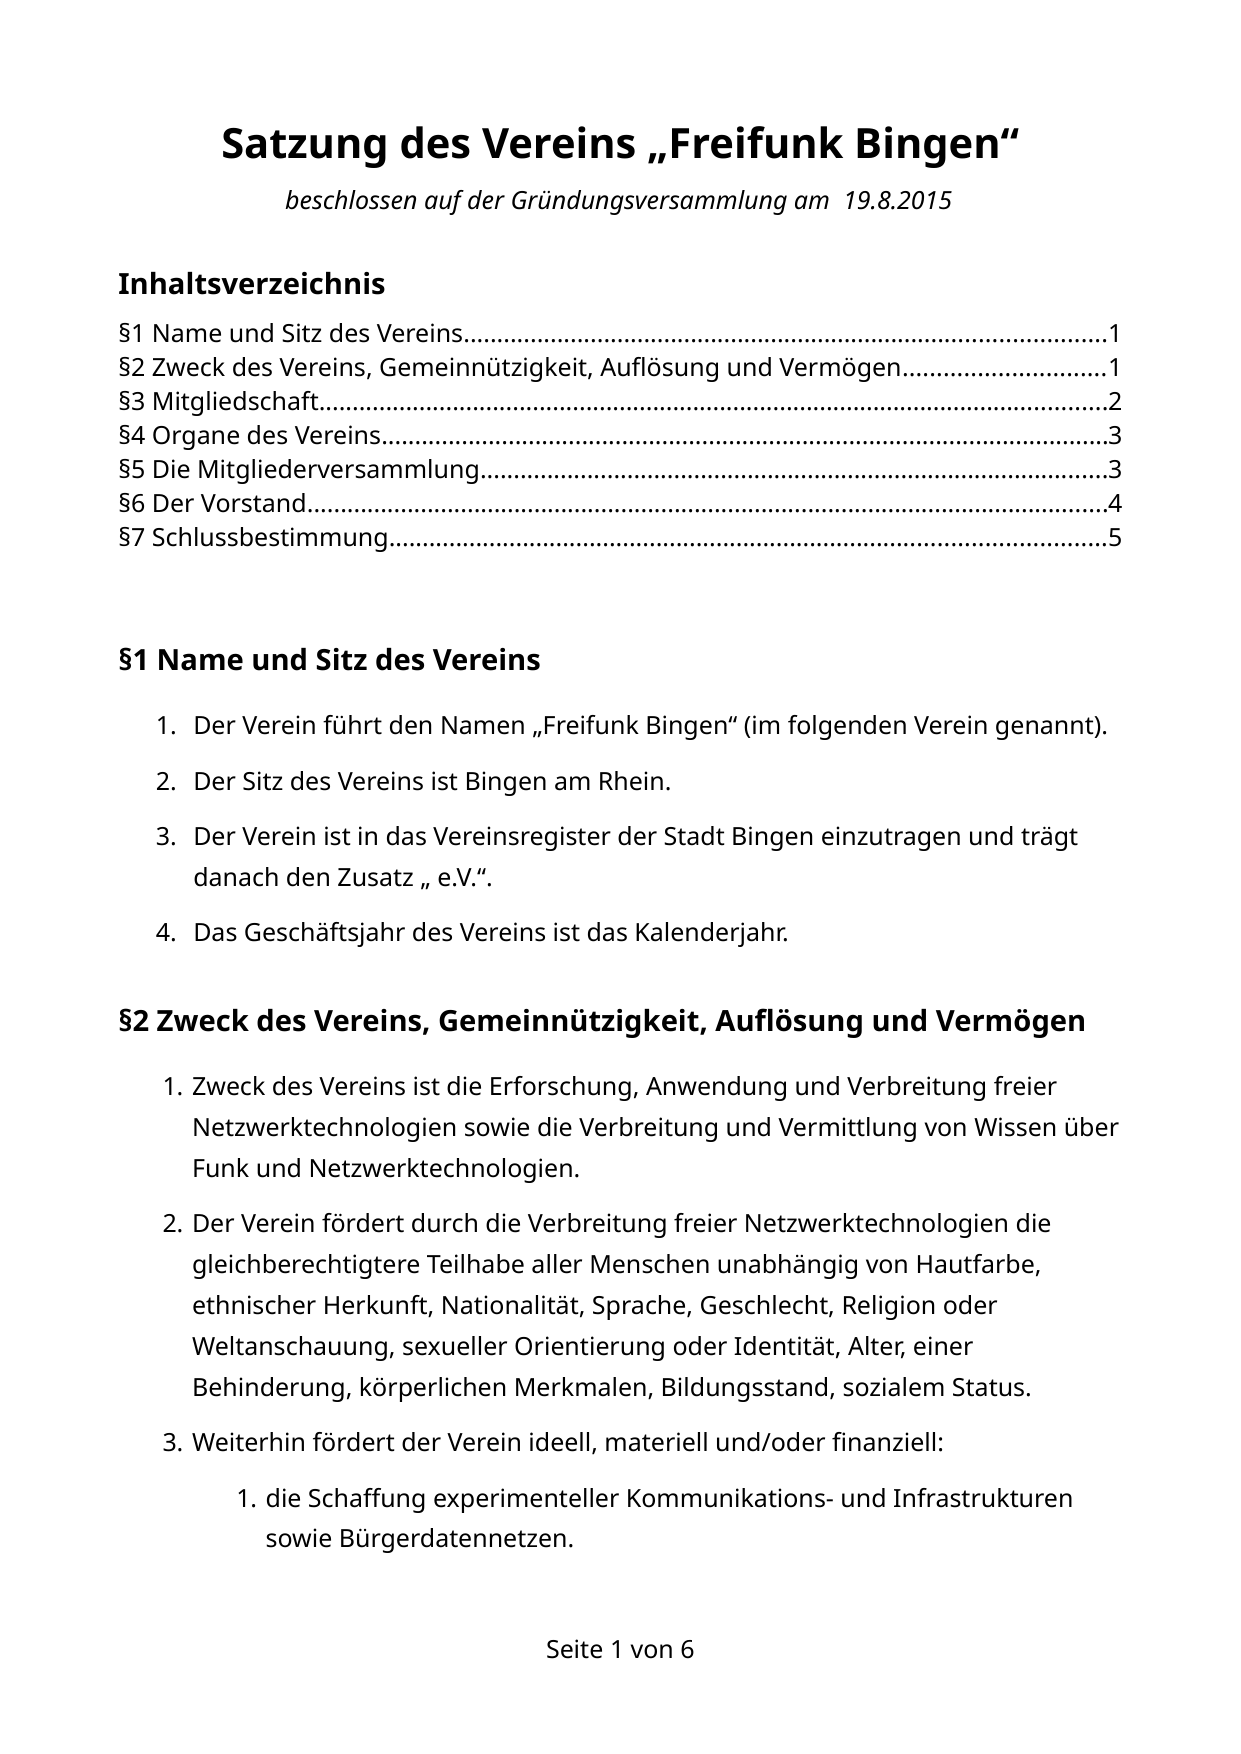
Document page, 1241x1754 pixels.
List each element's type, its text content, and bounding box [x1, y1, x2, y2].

list Der Verein führt den Namen „Freifunk Bingen“ (im folgenden Verein genannt). [156, 708, 1122, 742]
text §7 Schlussbestimmung 5 [118, 520, 1122, 554]
text §3 Mitgliedschaft 2 [118, 383, 1122, 418]
text §4 Organe des Vereins 3 [118, 418, 1122, 452]
text §6 Der Vorstand 4 [118, 486, 1122, 520]
text §2 Zweck des Vereins, Gemeinnützigkeit, Auflösung und Vermögen 1 [118, 349, 1122, 383]
subtitle §1 Name und Sitz des Vereins [118, 639, 1122, 678]
list Zweck des Vereins ist die Erforschung, Anwendung und Verbreitung freier Netzwerk­technologien sowie die Verbreitung und Vermittlung von Wissen über Funk und Netzwerktechnologien. [162, 1069, 1122, 1185]
text §5 Die Mitgliederversammlung 3 [118, 452, 1122, 486]
title Satzung des Vereins „Freifunk Bingen“ [118, 113, 1122, 170]
text beschlossen auf der Gründungsversammlung am 19.8.2015 [118, 183, 1122, 217]
list die Schaffung experimenteller Kommunikations- und Infrastrukturen sowie Bürgerdatennetzen. [236, 1480, 1122, 1555]
list Das Geschäftsjahr des Vereins ist das Kalenderjahr. [156, 915, 1122, 949]
list Weiterhin fördert der Verein ideell, materiell und/oder finanziell: [162, 1425, 1122, 1459]
subtitle §2 Zweck des Vereins, Gemeinnützigkeit, Auflösung und Vermögen [118, 1000, 1122, 1039]
list Der Verein fördert durch die Verbreitung freier Netzwerktechnologien die gleich­berechtigtere Teilhabe aller Menschen unabhängig von Hautfarbe, ethnischer Her­kunft, Nationalität, Sprache, Geschlecht, Religion oder Weltanschauung, sexueller Orientierung oder Identität, Alter, einer Behinderung, körperlichen Merkmalen, Bildungsstand, sozialem Status. [162, 1206, 1122, 1403]
list Der Sitz des Vereins ist Bingen am Rhein. [156, 763, 1122, 797]
text §1 Name und Sitz des Vereins 1 [118, 315, 1122, 349]
subtitle Inhaltsverzeichnis [118, 263, 1122, 303]
list Der Verein ist in das Vereinsregister der Stadt Bingen einzutragen und trägt danach den Zusatz „ e.V.“. [156, 819, 1122, 894]
